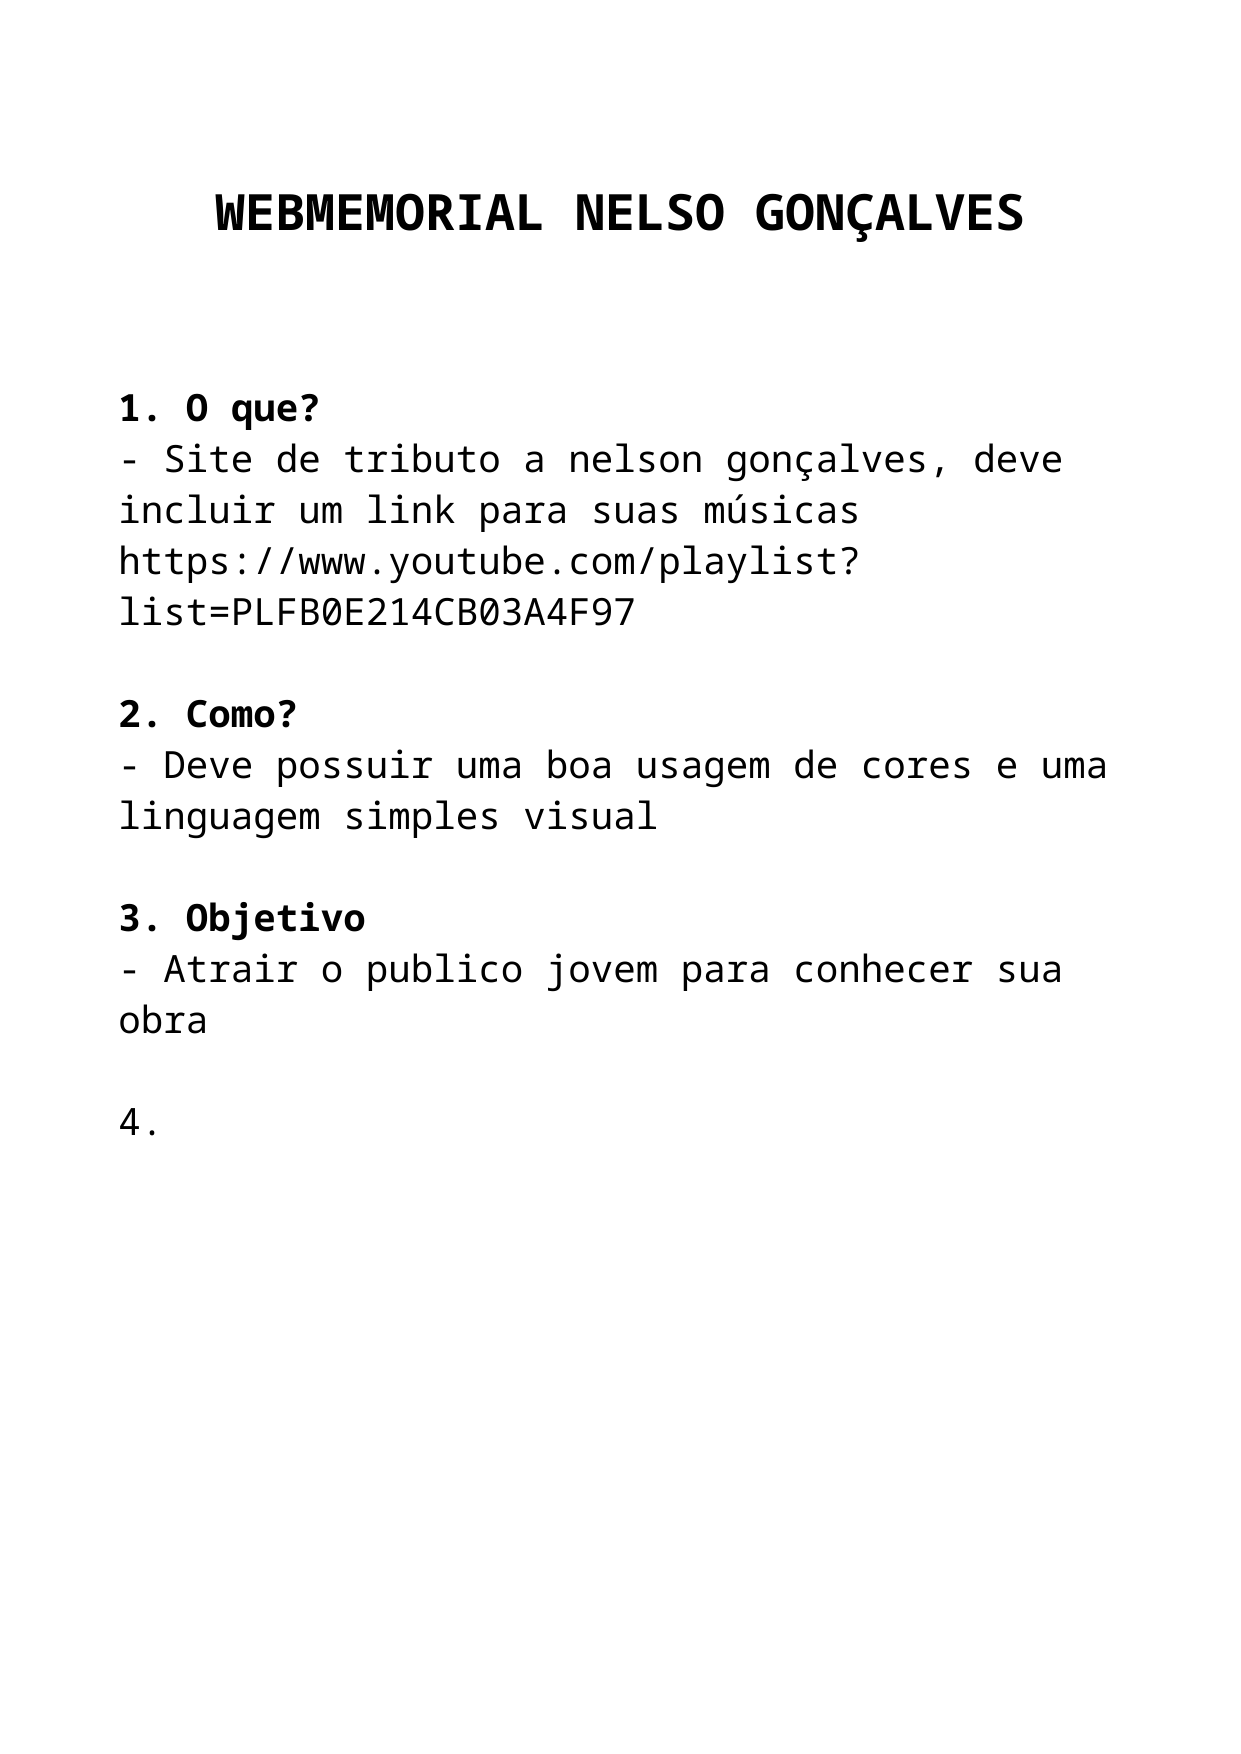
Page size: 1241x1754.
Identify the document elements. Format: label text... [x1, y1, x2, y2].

text - Deve possuir uma boa usagem de cores e uma linguagem simples visual [118, 738, 1122, 841]
text 4. [118, 1096, 1122, 1147]
text 2. Como? [118, 687, 1122, 738]
text - Atrair o publico jovem para conhecer sua obra [118, 943, 1122, 1045]
text 3. Objetivo [118, 892, 1122, 943]
text 1. O que? - Site de tributo a nelson gonçalves, deve incluir um link para suas músicas https://www.youtube.com/playlist?list=PLFB0E214CB03A4F97 [118, 381, 1122, 636]
text WEBMEMORIAL NELSO GONÇALVES [118, 177, 1122, 245]
